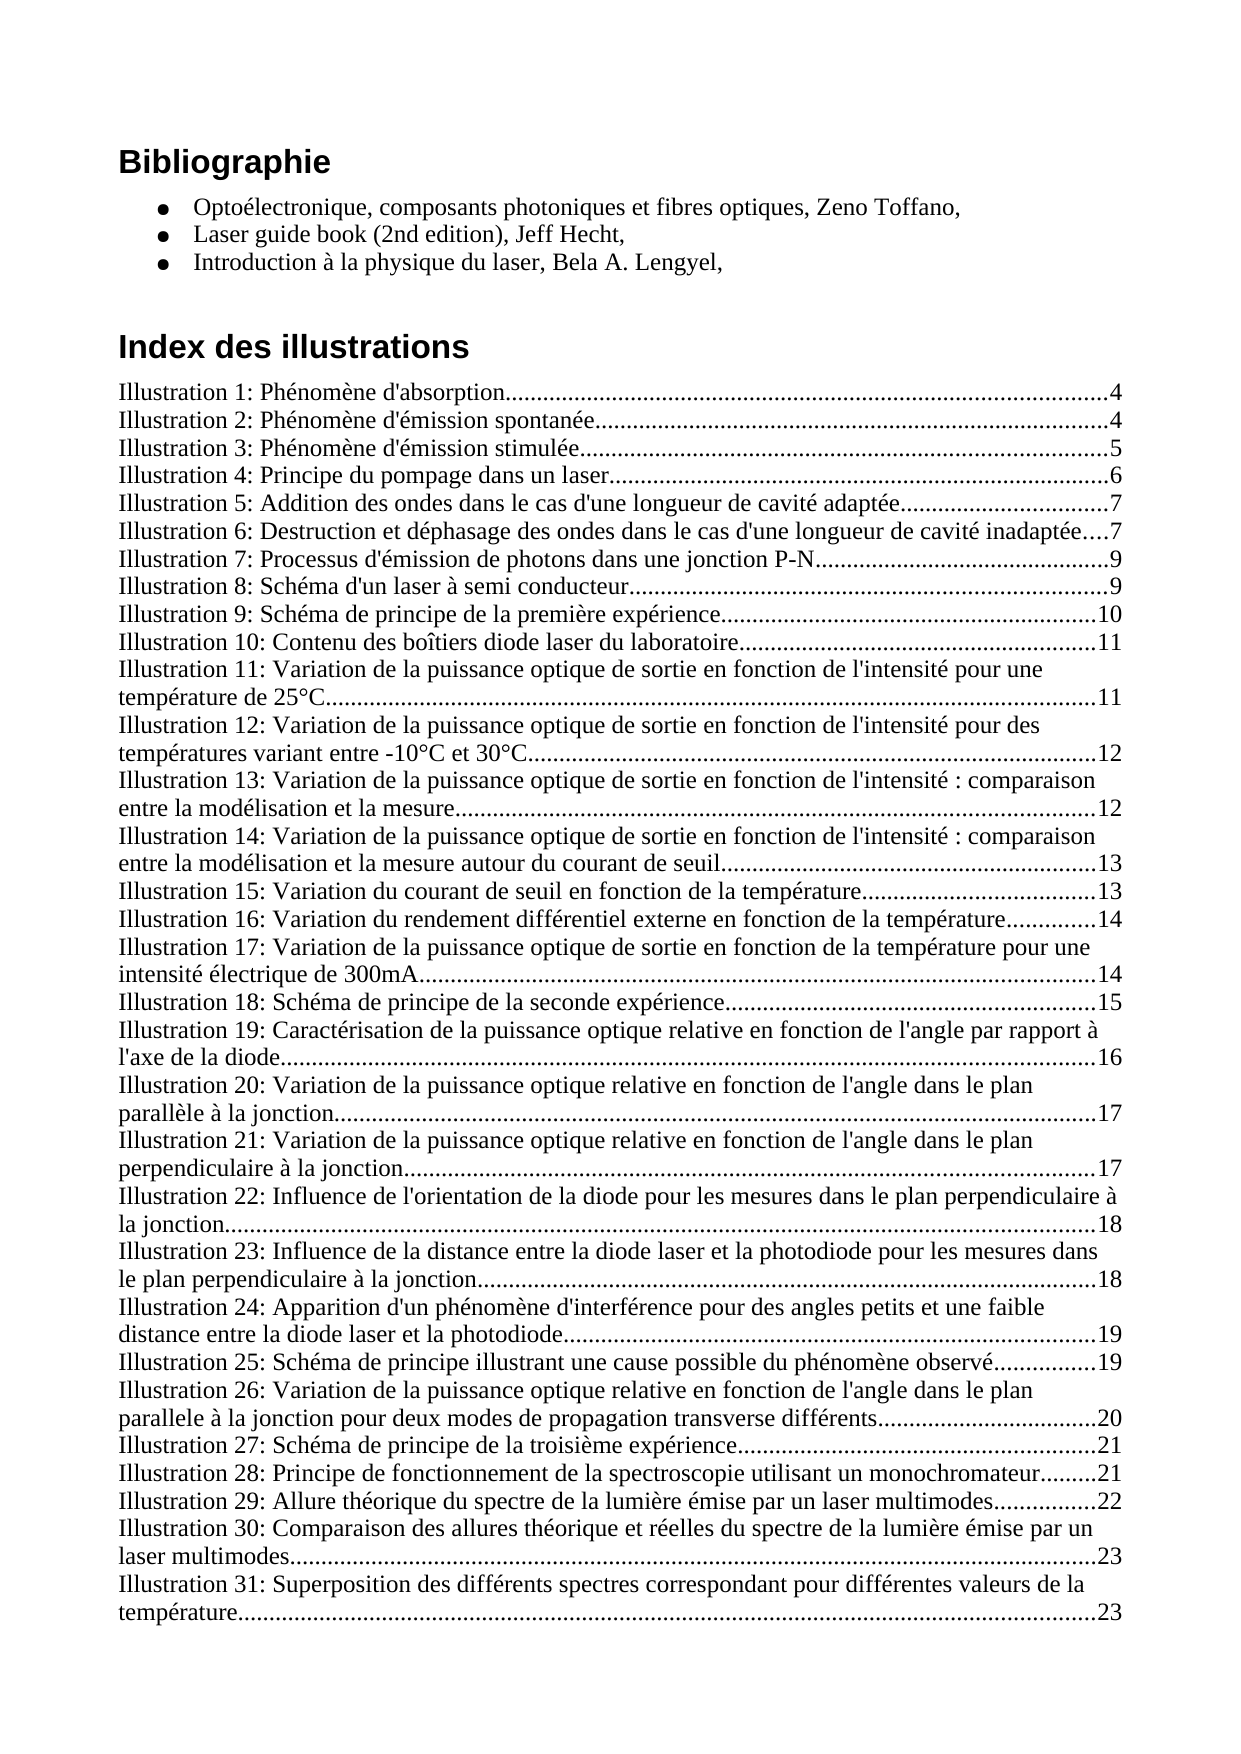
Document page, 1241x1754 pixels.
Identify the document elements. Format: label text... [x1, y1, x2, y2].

text Illustration 27: Schéma de principe de la troisième expérience 21 [118, 1431, 1122, 1459]
text Illustration 30: Comparaison des allures théorique et réelles du spectre de la lumière émise par un laser multimodes 23 [118, 1514, 1122, 1570]
text Illustration 28: Principe de fonctionnement de la spectroscopie utilisant un monochromateur 21 [118, 1459, 1122, 1487]
text Illustration 21: Variation de la puissance optique relative en fonction de l'angle dans le plan perpendiculaire à la jonction 17 [118, 1127, 1122, 1182]
text Illustration 1: Phénomène d'absorption 4 [118, 378, 1122, 406]
text Illustration 10: Contenu des boîtiers diode laser du laboratoire 11 [118, 628, 1122, 656]
text Illustration 14: Variation de la puissance optique de sortie en fonction de l'intensité : comparaison entre la modélisation et la mesure autour du courant de seuil 13 [118, 822, 1122, 877]
list Introduction à la physique du laser, Bela A. Lengyel, [156, 248, 1122, 276]
text Illustration 26: Variation de la puissance optique relative en fonction de l'angle dans le plan parallele à la jonction pour deux modes de propagation transverse différents 20 [118, 1376, 1122, 1431]
text Illustration 20: Variation de la puissance optique relative en fonction de l'angle dans le plan parallèle à la jonction 17 [118, 1071, 1122, 1127]
text Illustration 2: Phénomène d'émission spontanée 4 [118, 406, 1122, 434]
list Optoélectronique, composants photoniques et fibres optiques, Zeno Toffano, [156, 193, 1122, 221]
text Illustration 17: Variation de la puissance optique de sortie en fonction de la température pour une intensité électrique de 300mA 14 [118, 933, 1122, 988]
text Illustration 5: Addition des ondes dans le cas d'une longueur de cavité adaptée 7 [118, 489, 1122, 517]
text Illustration 24: Apparition d'un phénomène d'interférence pour des angles petits et une faible distance entre la diode laser et la photodiode 19 [118, 1293, 1122, 1348]
text Illustration 31: Superposition des différents spectres correspondant pour différentes valeurs de la température 23 [118, 1570, 1122, 1625]
text Illustration 6: Destruction et déphasage des ondes dans le cas d'une longueur de cavité inadaptée 7 [118, 517, 1122, 545]
text Illustration 23: Influence de la distance entre la diode laser et la photodiode pour les mesures dans le plan perpendiculaire à la jonction 18 [118, 1237, 1122, 1293]
list Laser guide book (2nd edition), Jeff Hecht, [156, 221, 1122, 248]
text Illustration 25: Schéma de principe illustrant une cause possible du phénomène observé 19 [118, 1348, 1122, 1376]
text Illustration 11: Variation de la puissance optique de sortie en fonction de l'intensité pour une température de 25°C 11 [118, 656, 1122, 711]
text Illustration 19: Caractérisation de la puissance optique relative en fonction de l'angle par rapport à l'axe de la diode 16 [118, 1016, 1122, 1071]
text Illustration 12: Variation de la puissance optique de sortie en fonction de l'intensité pour des températures variant entre -10°C et 30°C 12 [118, 711, 1122, 766]
text Illustration 4: Principe du pompage dans un laser 6 [118, 462, 1122, 489]
subtitle Bibliographie [118, 143, 1122, 180]
text Illustration 22: Influence de l'orientation de la diode pour les mesures dans le plan perpendiculaire à la jonction 18 [118, 1182, 1122, 1237]
text Illustration 3: Phénomène d'émission stimulée 5 [118, 434, 1122, 462]
text Illustration 16: Variation du rendement différentiel externe en fonction de la température 14 [118, 905, 1122, 933]
text Illustration 29: Allure théorique du spectre de la lumière émise par un laser multimodes 22 [118, 1487, 1122, 1514]
text Illustration 9: Schéma de principe de la première expérience 10 [118, 600, 1122, 628]
text Illustration 15: Variation du courant de seuil en fonction de la température 13 [118, 877, 1122, 905]
text Illustration 7: Processus d'émission de photons dans une jonction P-N 9 [118, 545, 1122, 572]
text Illustration 18: Schéma de principe de la seconde expérience 15 [118, 988, 1122, 1016]
subtitle Index des illustrations [118, 329, 1122, 366]
text Illustration 8: Schéma d'un laser à semi conducteur 9 [118, 572, 1122, 600]
text Illustration 13: Variation de la puissance optique de sortie en fonction de l'intensité : comparaison entre la modélisation et la mesure 12 [118, 766, 1122, 822]
